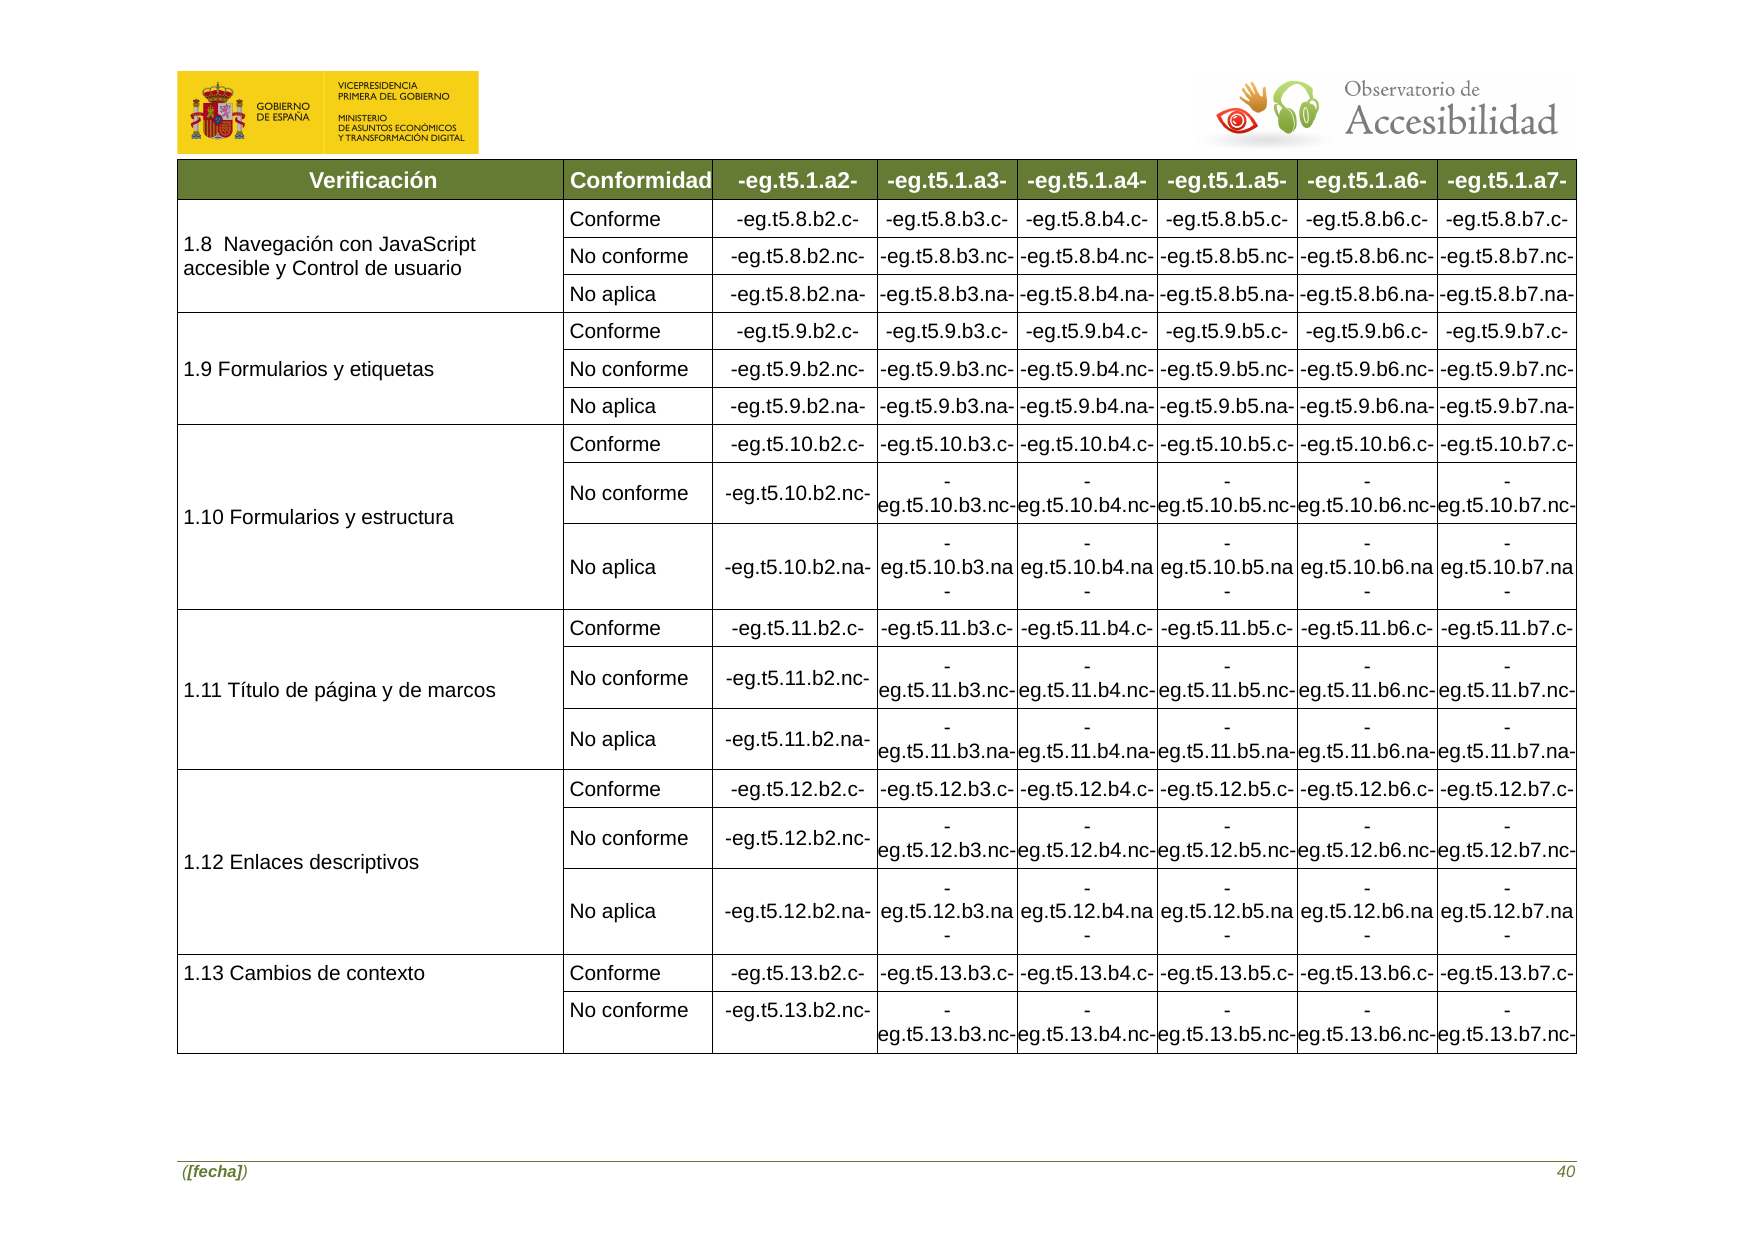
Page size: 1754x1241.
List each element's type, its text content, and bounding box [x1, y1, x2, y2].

table_cell -eg.t5.13.b5.nc- [1158, 992, 1297, 1052]
table_cell -eg.t5.13.b3.nc- [878, 992, 1017, 1052]
table_cell -eg.t5.9.b6.na- [1298, 388, 1437, 424]
table_cell -eg.t5.9.b2.nc- [713, 350, 877, 387]
table_cell -eg.t5.9.b6.c- [1298, 313, 1437, 349]
table_cell -eg.t5.11.b5.na- [1158, 709, 1297, 769]
table_header Conformidad [564, 160, 712, 199]
table_cell -eg.t5.8.b2.c- [713, 200, 877, 237]
table_cell -eg.t5.12.b5.na- [1158, 869, 1297, 953]
table_cell -eg.t5.9.b5.nc- [1158, 350, 1297, 387]
table_cell -eg.t5.9.b3.nc- [878, 350, 1017, 387]
table_cell -eg.t5.10.b4.na- [1018, 524, 1157, 609]
table_cell No conforme [564, 463, 712, 523]
table_cell 1.9 Formularios y etiquetas [178, 313, 563, 424]
table_cell -eg.t5.12.b3.c- [878, 770, 1017, 807]
table_cell -eg.t5.12.b4.nc- [1018, 808, 1157, 868]
table_cell -eg.t5.11.b4.c- [1018, 610, 1157, 646]
table_cell -eg.t5.10.b2.nc- [713, 463, 877, 523]
picture [1196, 72, 1572, 154]
table_cell -eg.t5.10.b2.c- [713, 425, 877, 462]
table_cell -eg.t5.12.b7.na- [1438, 869, 1576, 953]
table_cell -eg.t5.10.b6.nc- [1298, 463, 1437, 523]
table_cell -eg.t5.13.b7.nc- [1438, 992, 1576, 1052]
table_cell -eg.t5.9.b2.c- [713, 313, 877, 349]
table_cell -eg.t5.8.b5.c- [1158, 200, 1297, 237]
table_cell -eg.t5.9.b5.c- [1158, 313, 1297, 349]
table_cell Conforme [564, 955, 712, 991]
table_cell -eg.t5.12.b6.nc- [1298, 808, 1437, 868]
table_cell -eg.t5.13.b4.nc- [1018, 992, 1157, 1052]
table_cell No conforme [564, 647, 712, 708]
table_cell Conforme [564, 200, 712, 237]
table_cell -eg.t5.9.b3.c- [878, 313, 1017, 349]
table_cell -eg.t5.12.b6.na- [1298, 869, 1437, 953]
table_cell -eg.t5.11.b2.c- [713, 610, 877, 646]
table_cell -eg.t5.9.b7.na- [1438, 388, 1576, 424]
table_cell -eg.t5.8.b6.c- [1298, 200, 1437, 237]
table_cell -eg.t5.9.b5.na- [1158, 388, 1297, 424]
table_cell -eg.t5.8.b4.na- [1018, 275, 1157, 312]
table_cell -eg.t5.12.b3.nc- [878, 808, 1017, 868]
table_cell -eg.t5.12.b4.na- [1018, 869, 1157, 953]
table_cell -eg.t5.9.b3.na- [878, 388, 1017, 424]
table_cell -eg.t5.10.b5.na- [1158, 524, 1297, 609]
table_cell -eg.t5.8.b5.na- [1158, 275, 1297, 312]
table_cell -eg.t5.9.b6.nc- [1298, 350, 1437, 387]
table_cell 1.13 Cambios de contexto [178, 955, 563, 1052]
table_cell No aplica [564, 275, 712, 312]
table_cell -eg.t5.10.b3.c- [878, 425, 1017, 462]
table_cell -eg.t5.9.b4.nc- [1018, 350, 1157, 387]
table_header -eg.t5.1.a4- [1018, 160, 1157, 199]
table_cell No conforme [564, 350, 712, 387]
table_cell -eg.t5.12.b2.nc- [713, 808, 877, 868]
table_cell -eg.t5.13.b4.c- [1018, 955, 1157, 991]
table_cell -eg.t5.13.b2.c- [713, 955, 877, 991]
table_cell -eg.t5.8.b3.nc- [878, 238, 1017, 274]
table_header Verificación [178, 160, 563, 199]
table_cell -eg.t5.11.b2.na- [713, 709, 877, 769]
table_cell -eg.t5.11.b7.c- [1438, 610, 1576, 646]
table_cell 1.12 Enlaces descriptivos [178, 770, 563, 953]
table_cell -eg.t5.12.b4.c- [1018, 770, 1157, 807]
table_cell -eg.t5.11.b4.na- [1018, 709, 1157, 769]
table_cell -eg.t5.10.b3.na- [878, 524, 1017, 609]
table_cell -eg.t5.13.b2.nc- [713, 992, 877, 1052]
table_cell -eg.t5.12.b2.c- [713, 770, 877, 807]
table_cell -eg.t5.11.b6.nc- [1298, 647, 1437, 708]
table_cell -eg.t5.8.b4.nc- [1018, 238, 1157, 274]
table_cell -eg.t5.11.b3.c- [878, 610, 1017, 646]
table_cell -eg.t5.11.b5.nc- [1158, 647, 1297, 708]
table_cell -eg.t5.9.b4.na- [1018, 388, 1157, 424]
table_header -eg.t5.1.a2- [713, 160, 877, 199]
table_cell -eg.t5.10.b6.na- [1298, 524, 1437, 609]
table_cell -eg.t5.10.b4.c- [1018, 425, 1157, 462]
table_cell -eg.t5.13.b6.nc- [1298, 992, 1437, 1052]
table_cell -eg.t5.9.b7.nc- [1438, 350, 1576, 387]
table_cell 1.10 Formularios y estructura [178, 425, 563, 609]
table_cell 1.8 Navegación con JavaScript accesible y Control de usuario [178, 200, 563, 312]
table_cell -eg.t5.12.b2.na- [713, 869, 877, 953]
table_cell -eg.t5.10.b3.nc- [878, 463, 1017, 523]
table_cell -eg.t5.8.b4.c- [1018, 200, 1157, 237]
table_cell -eg.t5.10.b7.nc- [1438, 463, 1576, 523]
table_cell -eg.t5.10.b7.na- [1438, 524, 1576, 609]
table_cell Conforme [564, 313, 712, 349]
table_header -eg.t5.1.a3- [878, 160, 1017, 199]
table_cell -eg.t5.12.b5.c- [1158, 770, 1297, 807]
table_cell No conforme [564, 992, 712, 1052]
table_cell -eg.t5.8.b6.nc- [1298, 238, 1437, 274]
table_cell -eg.t5.8.b7.c- [1438, 200, 1576, 237]
table_header -eg.t5.1.a5- [1158, 160, 1297, 199]
table_cell -eg.t5.11.b3.na- [878, 709, 1017, 769]
table_cell -eg.t5.9.b7.c- [1438, 313, 1576, 349]
table_cell No aplica [564, 869, 712, 953]
table_cell -eg.t5.13.b6.c- [1298, 955, 1437, 991]
table_cell -eg.t5.8.b7.na- [1438, 275, 1576, 312]
table_cell -eg.t5.12.b7.nc- [1438, 808, 1576, 868]
table_cell -eg.t5.12.b6.c- [1298, 770, 1437, 807]
table_cell -eg.t5.8.b6.na- [1298, 275, 1437, 312]
table_cell -eg.t5.12.b7.c- [1438, 770, 1576, 807]
table_cell -eg.t5.11.b7.nc- [1438, 647, 1576, 708]
table_cell -eg.t5.13.b3.c- [878, 955, 1017, 991]
table_cell -eg.t5.10.b2.na- [713, 524, 877, 609]
table_cell No aplica [564, 709, 712, 769]
table_cell -eg.t5.8.b2.na- [713, 275, 877, 312]
table_cell -eg.t5.11.b2.nc- [713, 647, 877, 708]
table_cell -eg.t5.8.b3.na- [878, 275, 1017, 312]
table_cell No conforme [564, 808, 712, 868]
table_cell -eg.t5.11.b7.na- [1438, 709, 1576, 769]
table_cell -eg.t5.10.b6.c- [1298, 425, 1437, 462]
table_cell -eg.t5.11.b6.na- [1298, 709, 1437, 769]
table_cell -eg.t5.11.b3.nc- [878, 647, 1017, 708]
table_cell -eg.t5.12.b5.nc- [1158, 808, 1297, 868]
table_cell -eg.t5.10.b5.nc- [1158, 463, 1297, 523]
table_cell Conforme [564, 425, 712, 462]
table_cell -eg.t5.9.b4.c- [1018, 313, 1157, 349]
table_header -eg.t5.1.a7- [1438, 160, 1576, 199]
table_cell -eg.t5.9.b2.na- [713, 388, 877, 424]
table_cell -eg.t5.10.b7.c- [1438, 425, 1576, 462]
table_cell Conforme [564, 770, 712, 807]
table_cell No conforme [564, 238, 712, 274]
table_cell Conforme [564, 610, 712, 646]
table_cell -eg.t5.11.b6.c- [1298, 610, 1437, 646]
table_header -eg.t5.1.a6- [1298, 160, 1437, 199]
table_cell 1.11 Título de página y de marcos [178, 610, 563, 769]
table_cell -eg.t5.8.b7.nc- [1438, 238, 1576, 274]
table_cell -eg.t5.8.b2.nc- [713, 238, 877, 274]
table_cell -eg.t5.12.b3.na- [878, 869, 1017, 953]
table_cell -eg.t5.13.b7.c- [1438, 955, 1576, 991]
table_cell -eg.t5.8.b5.nc- [1158, 238, 1297, 274]
table_cell No aplica [564, 524, 712, 609]
table_cell -eg.t5.11.b5.c- [1158, 610, 1297, 646]
table_cell -eg.t5.8.b3.c- [878, 200, 1017, 237]
table_cell No aplica [564, 388, 712, 424]
table_cell -eg.t5.10.b4.nc- [1018, 463, 1157, 523]
table_cell -eg.t5.10.b5.c- [1158, 425, 1297, 462]
picture [177, 71, 479, 154]
table_cell -eg.t5.11.b4.nc- [1018, 647, 1157, 708]
table_cell -eg.t5.13.b5.c- [1158, 955, 1297, 991]
